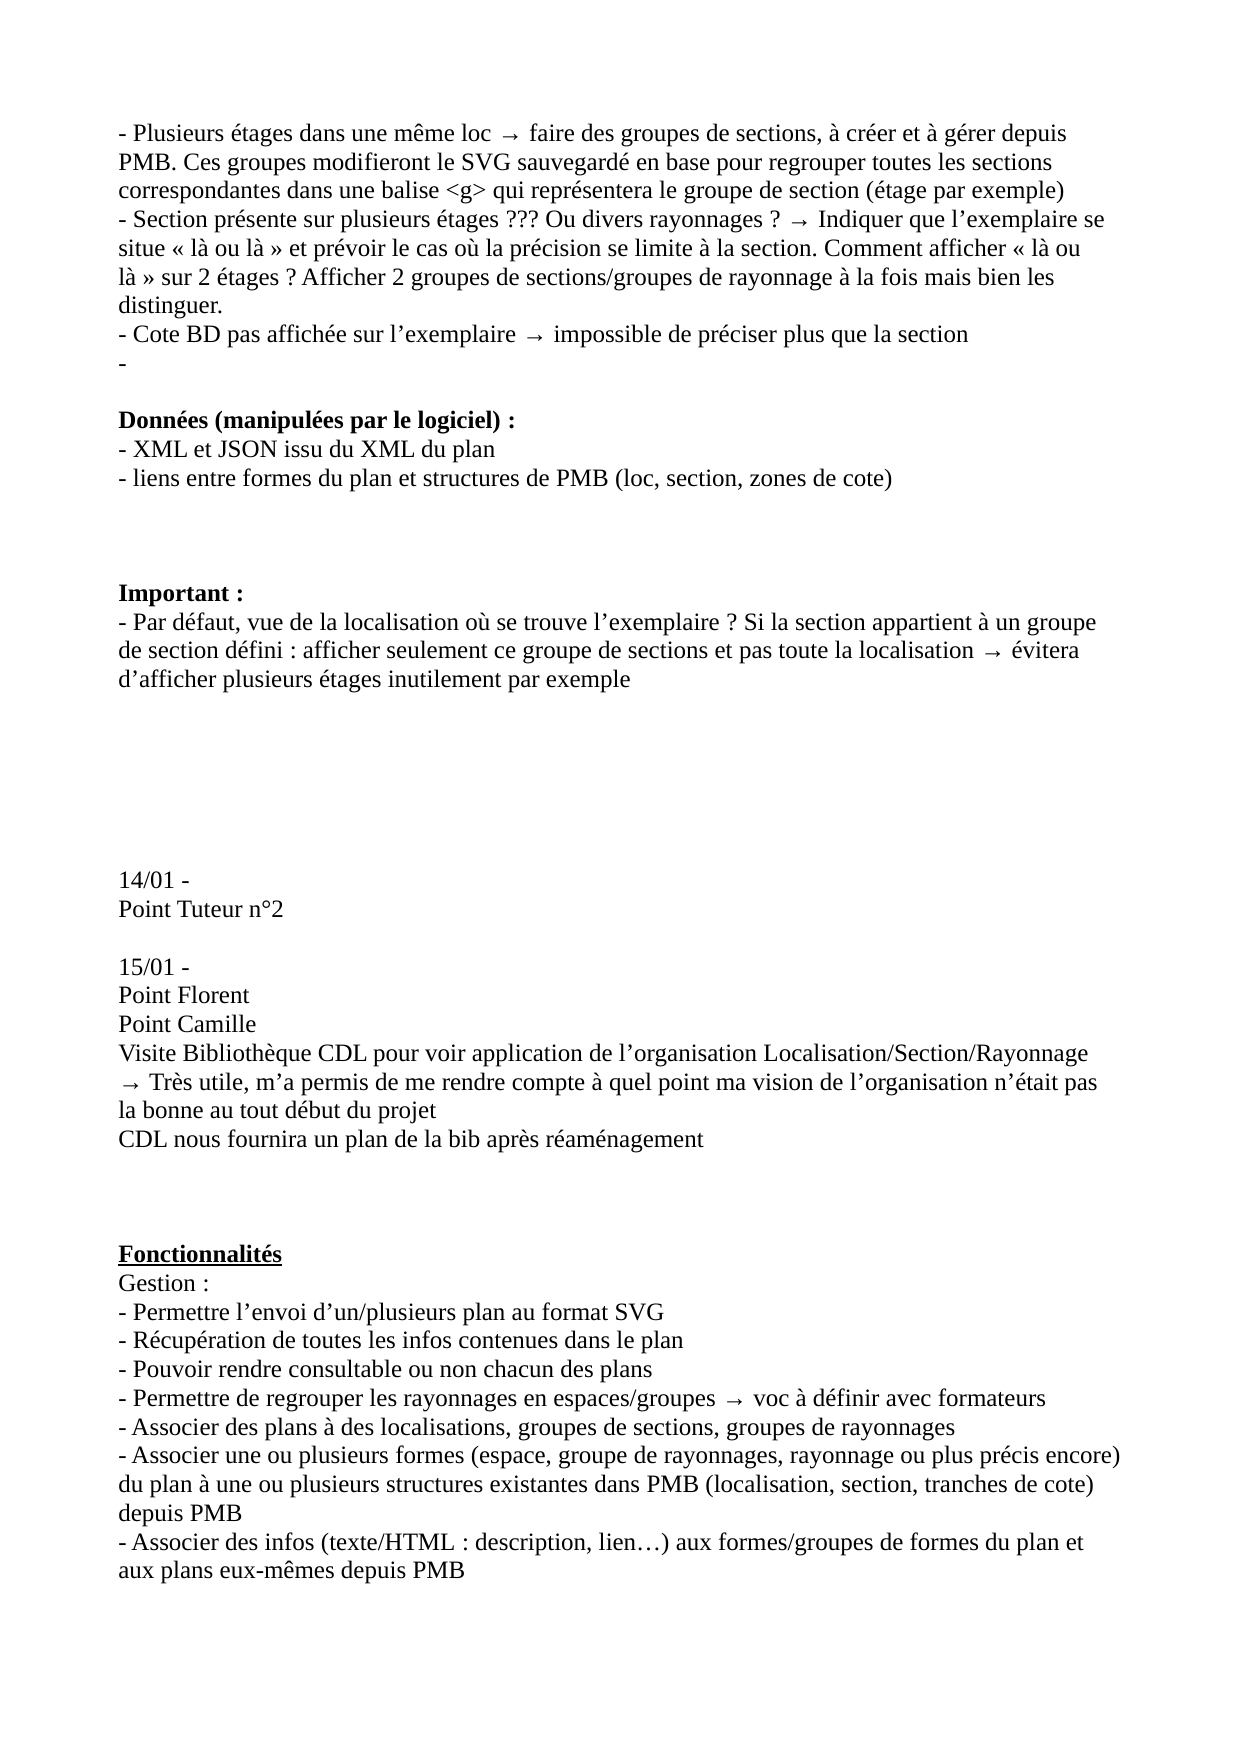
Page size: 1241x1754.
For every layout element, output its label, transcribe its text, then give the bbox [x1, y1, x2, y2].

text Important : [118, 578, 1122, 607]
text - XML et JSON issu du XML du plan [118, 434, 1122, 463]
text - Associer une ou plusieurs formes (espace, groupe de rayonnages, rayonnage ou plus précis encore) du plan à une ou plusieurs structures existantes dans PMB (localisation, section, tranches de cote) depuis PMB [118, 1441, 1122, 1527]
text Visite Bibliothèque CDL pour voir application de l’organisation Localisation/Section/Rayonnage [118, 1038, 1122, 1067]
text - Associer des plans à des localisations, groupes de sections, groupes de rayonnages [118, 1412, 1122, 1441]
text 15/01 - [118, 952, 1122, 981]
text - Section présente sur plusieurs étages ??? Ou divers rayonnages ? → Indiquer que l’exemplaire se situe « là ou là » et prévoir le cas où la précision se limite à la section. Comment afficher « là ou là » sur 2 étages ? Afficher 2 groupes de sections/groupes de rayonnage à la fois mais bien les distinguer. [118, 204, 1122, 319]
text Données (manipulées par le logiciel) : [118, 406, 1122, 434]
text - Par défaut, vue de la localisation où se trouve l’exemplaire ? Si la section appartient à un groupe de section défini : afficher seulement ce groupe de sections et pas toute la localisation → évitera d’afficher plusieurs étages inutilement par exemple [118, 607, 1122, 693]
text - Associer des infos (texte/HTML : description, lien…) aux formes/groupes de formes du plan et aux plans eux-mêmes depuis PMB [118, 1527, 1122, 1584]
text Point Camille [118, 1009, 1122, 1038]
text - Permettre l’envoi d’un/plusieurs plan au format SVG [118, 1297, 1122, 1326]
text Fonctionnalités [118, 1239, 1122, 1268]
text Point Tuteur n°2 [118, 894, 1122, 923]
text - Permettre de regrouper les rayonnages en espaces/groupes → voc à définir avec formateurs [118, 1383, 1122, 1412]
text CDL nous fournira un plan de la bib après réaménagement [118, 1124, 1122, 1153]
text - Récupération de toutes les infos contenues dans le plan [118, 1326, 1122, 1354]
text - Pouvoir rendre consultable ou non chacun des plans [118, 1354, 1122, 1383]
text → Très utile, m’a permis de me rendre compte à quel point ma vision de l’organisation n’était pas la bonne au tout début du projet [118, 1067, 1122, 1124]
text - [118, 348, 1122, 377]
text - Plusieurs étages dans une même loc → faire des groupes de sections, à créer et à gérer depuis PMB. Ces groupes modifieront le SVG sauvegardé en base pour regrouper toutes les sections correspondantes dans une balise <g> qui représentera le groupe de section (étage par exemple) [118, 118, 1122, 204]
text - liens entre formes du plan et structures de PMB (loc, section, zones de cote) [118, 463, 1122, 492]
text Gestion : [118, 1268, 1122, 1297]
text - Cote BD pas affichée sur l’exemplaire → impossible de préciser plus que la section [118, 319, 1122, 348]
text 14/01 - [118, 866, 1122, 894]
text Point Florent [118, 981, 1122, 1009]
